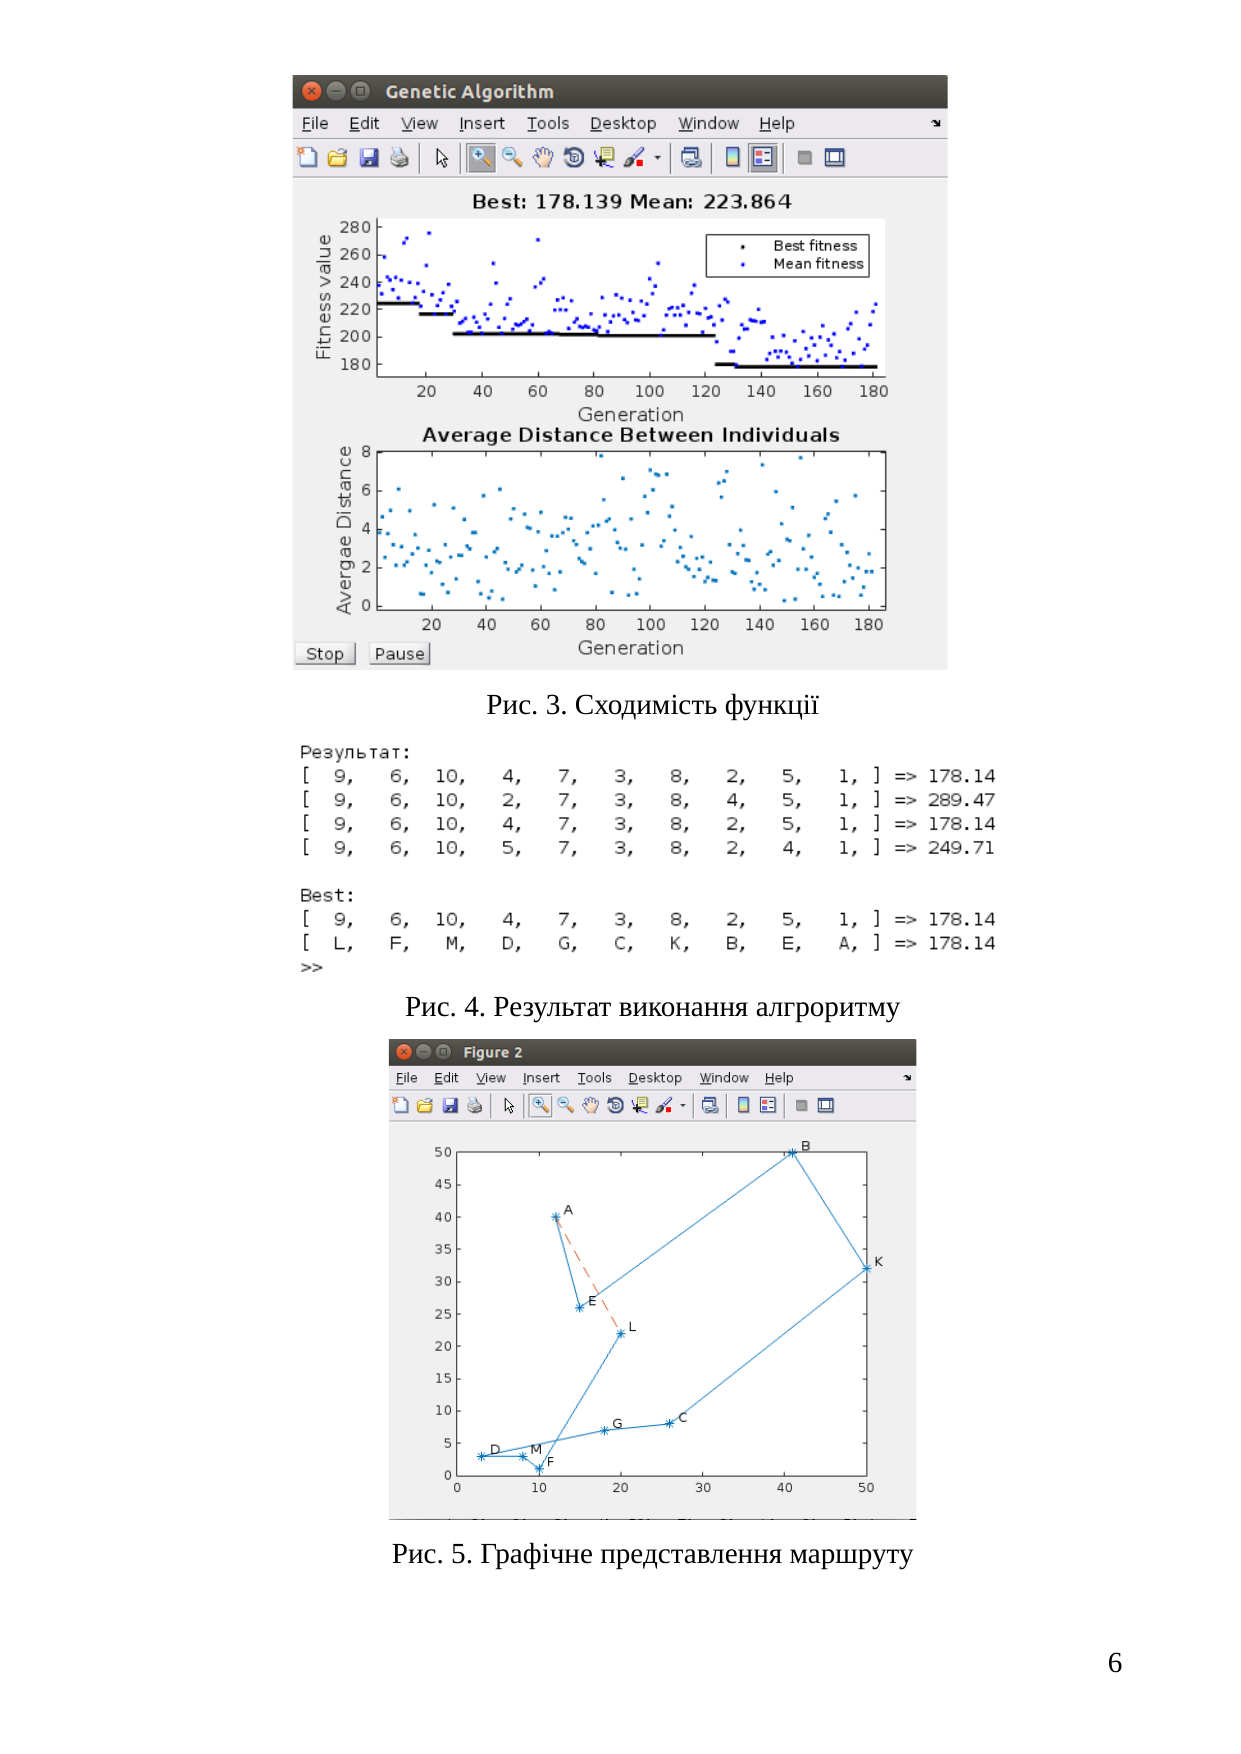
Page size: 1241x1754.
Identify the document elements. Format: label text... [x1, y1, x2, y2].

text Рис. 3. Сходимість функції [118, 687, 1122, 720]
text Рис. 4. Результат виконання алгроритму [118, 989, 1122, 1022]
text Рис. 5. Графічне представлення маршруту [118, 1536, 1122, 1570]
